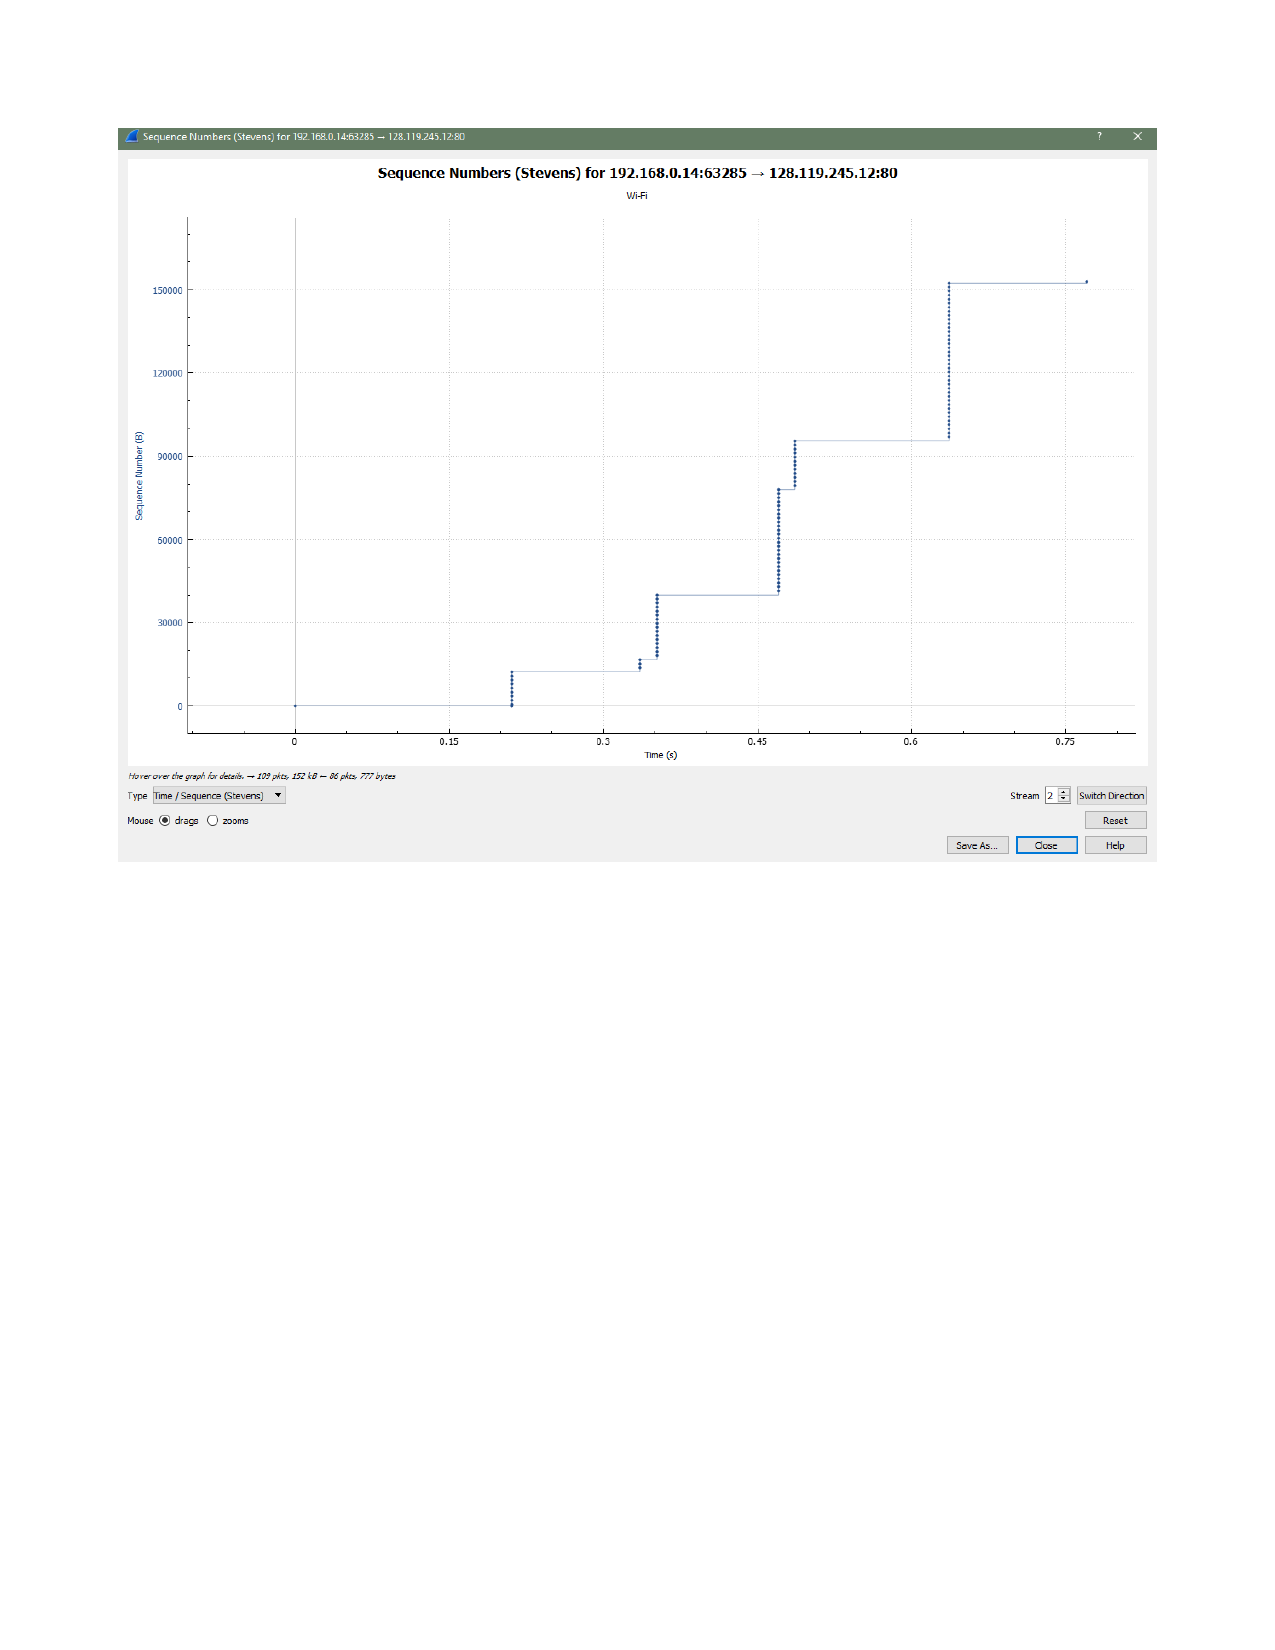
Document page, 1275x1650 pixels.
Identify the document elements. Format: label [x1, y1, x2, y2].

picture [118, 128, 1157, 862]
